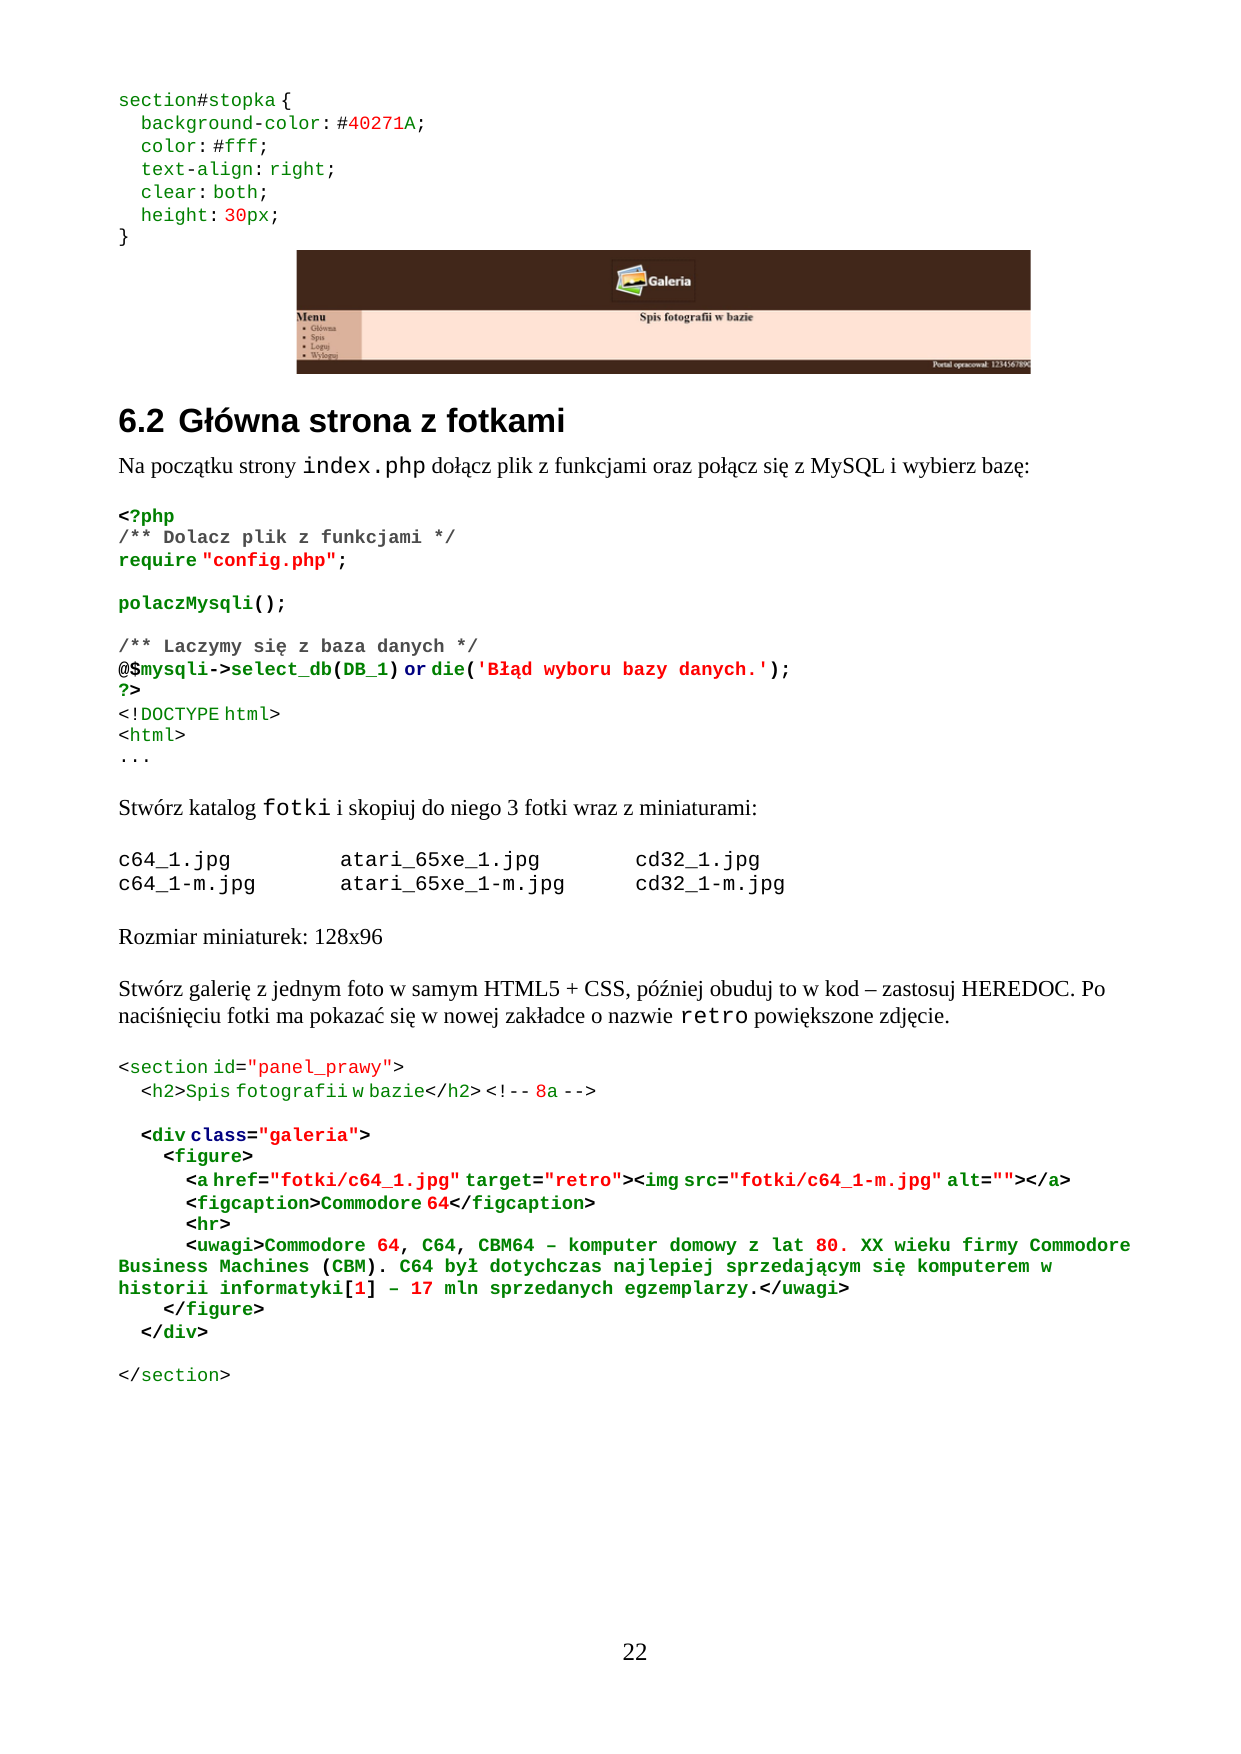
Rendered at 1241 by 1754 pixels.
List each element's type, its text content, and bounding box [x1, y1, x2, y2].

text c64_1.jpg atari_65xe_1.jpg cd32_1.jpg [118, 849, 1152, 873]
text <figcaption>Commodore 64</figcaption> [118, 1192, 1152, 1215]
picture [296, 250, 1031, 374]
text clear: both; [118, 181, 1152, 204]
text </div> [118, 1321, 1152, 1344]
text Stwórz galerię z jednym foto w samym HTML5 + CSS, później obuduj to w kod – zastosuj HEREDOC. Po naciśnięciu fotki ma pokazać się w nowej zakładce o nazwie retro powiększone zdjęcie. [118, 975, 1152, 1030]
text <h2>Spis fotografii w bazie</h2> <!-- 8a --> [118, 1079, 1152, 1103]
text ... [118, 747, 1152, 768]
text <hr> [118, 1215, 1152, 1236]
text @$mysqli->select_db(DB_1) or die('Błąd wyboru bazy danych.'); [118, 658, 1152, 681]
text <!DOCTYPE html> [118, 702, 1152, 726]
text <figure> [118, 1147, 1152, 1168]
text <a href="fotki/c64_1.jpg" target="retro"><img src="fotki/c64_1-m.jpg" alt=""></a> [118, 1168, 1152, 1192]
text </section> [118, 1366, 1152, 1387]
text Stwórz katalog fotki i skopiuj do niego 3 fotki wraz z miniaturami: [118, 794, 1152, 823]
text ?> [118, 681, 1152, 702]
text /** Laczymy się z baza danych */ [118, 637, 1152, 658]
text <div class="galeria"> [118, 1124, 1152, 1147]
text <?php [118, 507, 1152, 528]
text <section id="panel_prawy"> [118, 1056, 1152, 1079]
text height: 30px; [118, 204, 1152, 227]
text text-align: right; [118, 158, 1152, 181]
text color: #fff; [118, 135, 1152, 158]
text <html> [118, 726, 1152, 747]
text section#stopka { [118, 88, 1152, 112]
text Na początku strony index.php dołącz plik z funkcjami oraz połącz się z MySQL i wybierz bazę: [118, 452, 1152, 481]
text require "config.php"; [118, 549, 1152, 572]
subtitle Główna strona z fotkami [118, 401, 1152, 440]
text } [118, 227, 1152, 248]
text background-color: #40271A; [118, 112, 1152, 135]
text /** Dolacz plik z funkcjami */ [118, 528, 1152, 549]
text polaczMysqli(); [118, 594, 1152, 615]
text Rozmiar miniaturek: 128x96 [118, 923, 1152, 949]
text </figure> [118, 1300, 1152, 1321]
text <uwagi>Commodore 64, C64, CBM64 – komputer domowy z lat 80. XX wieku firmy Commodore Business Machines (CBM). C64 był dotychczas najlepiej sprzedającym się komputerem w historii informatyki[1] – 17 mln sprzedanych egzemplarzy.</uwagi> [118, 1236, 1152, 1300]
text c64_1-m.jpg atari_65xe_1-m.jpg cd32_1-m.jpg [118, 873, 1152, 896]
